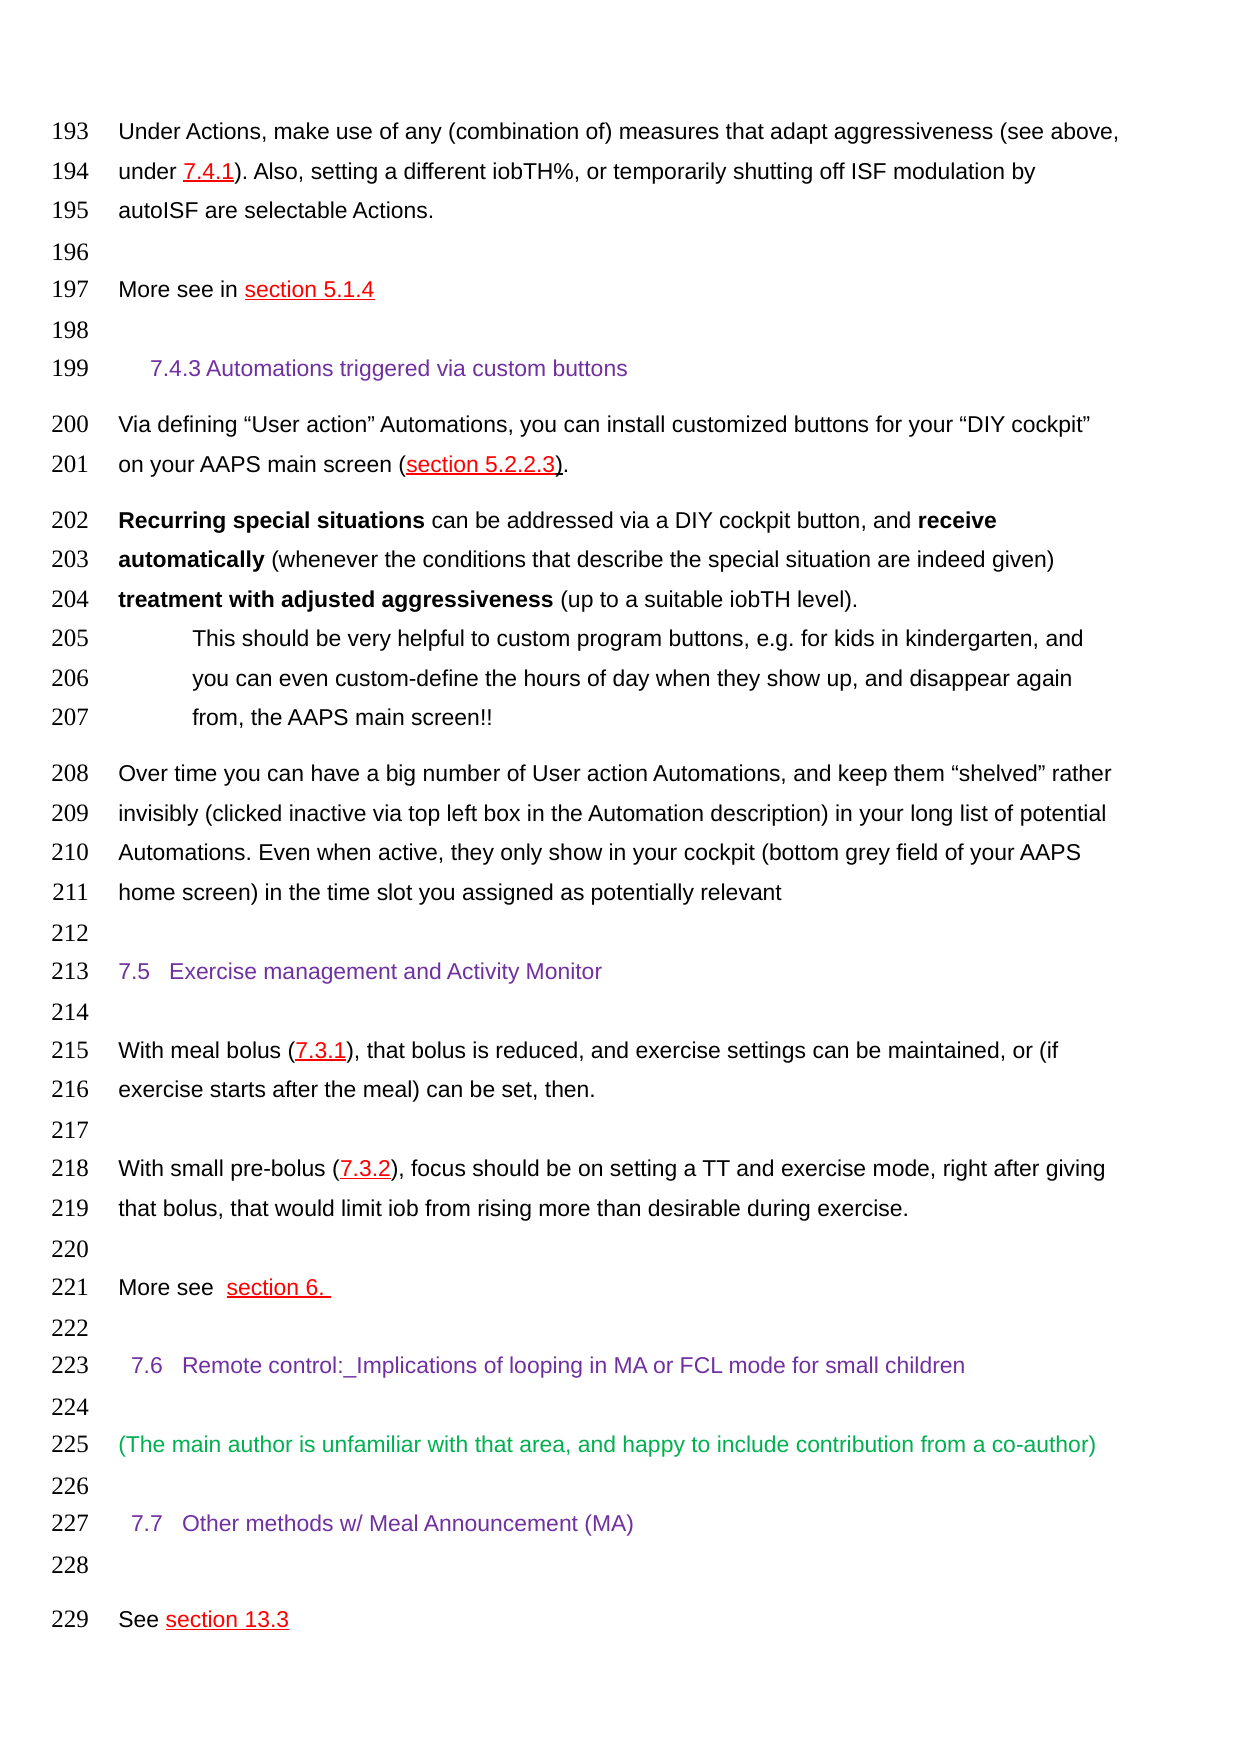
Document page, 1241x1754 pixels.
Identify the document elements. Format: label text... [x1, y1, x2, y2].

text More see in section 5.1.4 [118, 276, 1122, 302]
list See section 13.3 [118, 1606, 1122, 1632]
list Via defining “User action” Automations, you can install customized buttons for your “DIY cockpit” on your AAPS main screen (section 5.2.2.3). [118, 411, 1122, 477]
text 7.6 Remote control:_Implications of looping in MA or FCL mode for small children [118, 1352, 1122, 1379]
text Recurring special situations can be addressed via a DIY cockpit button, and receive automatically (whenever the conditions that describe the special situation are indeed given) treatment with adjusted aggressiveness (up to a suitable iobTH level). [118, 507, 1122, 612]
text With small pre-bolus (7.3.2), focus should be on setting a TT and exercise mode, right after giving that bolus, that would limit iob from rising more than desirable during exercise. [118, 1155, 1122, 1221]
text With meal bolus (7.3.1), that bolus is reduced, and exercise settings can be maintained, or (if exercise starts after the meal) can be set, then. [118, 1037, 1122, 1102]
text Under Actions, make use of any (combination of) measures that adapt aggressiveness (see above, under 7.4.1). Also, setting a different iobTH%, or temporarily shutting off ISF modulation by autoISF are selectable Actions. [118, 118, 1122, 223]
text (The main author is unfamiliar with that area, and happy to include contribution from a co-author) [118, 1431, 1122, 1458]
text Over time you can have a big number of User action Automations, and keep them “shelved” rather invisibly (clicked inactive via top left box in the Automation description) in your long list of potential Automations. Even when active, they only show in your cockpit (bottom grey field of your AAPS home screen) in the time slot you assigned as potentially relevant [118, 760, 1122, 905]
text 7.7 Other methods w/ Meal Announcement (MA) [118, 1510, 1122, 1537]
text More see section 6. [118, 1273, 1122, 1300]
text 7.5 Exercise management and Activity Monitor [118, 958, 1122, 984]
list 7.4.3 Automations triggered via custom buttons [118, 355, 1122, 381]
list This should be very helpful to custom program buttons, e.g. for kids in kindergarten, and you can even custom-define the hours of day when they show up, and disappear again from, the AAPS main screen!! [192, 625, 1122, 731]
